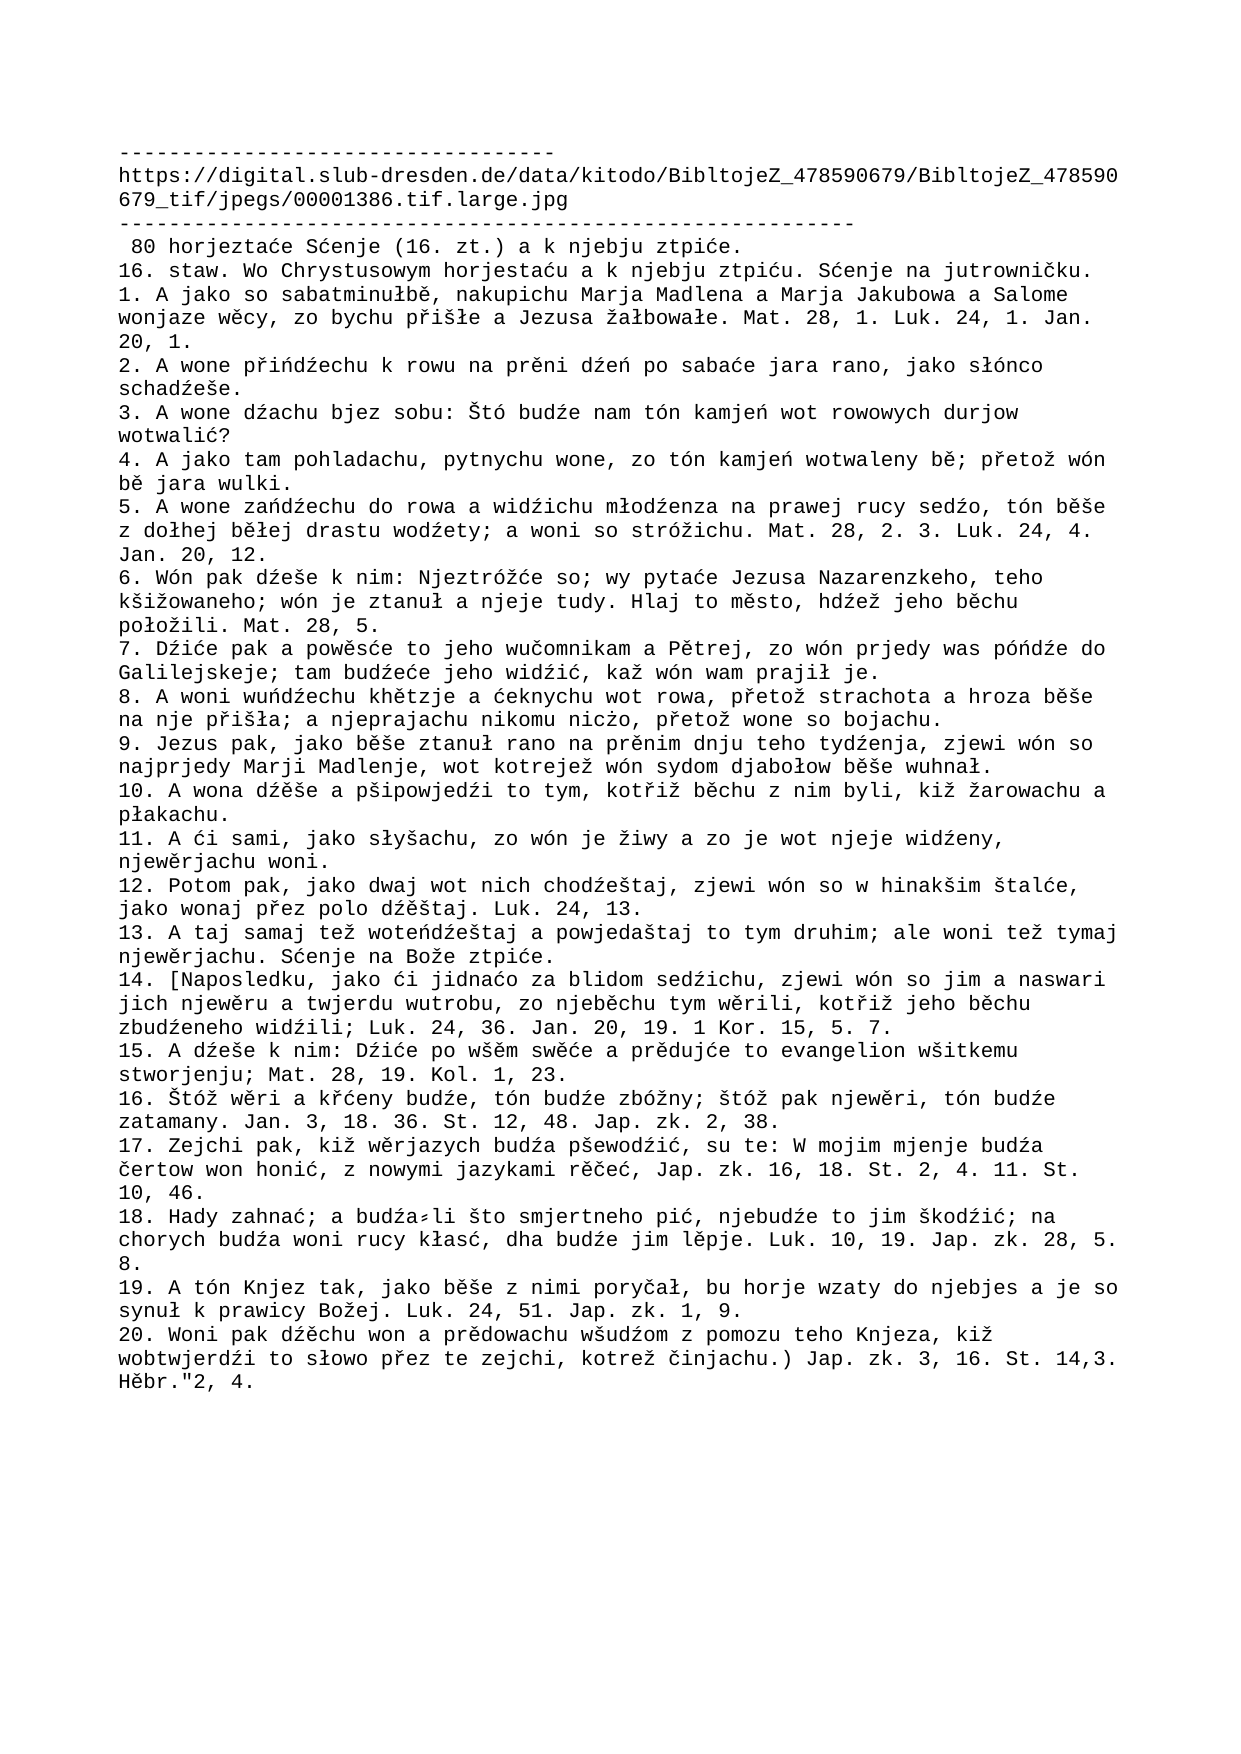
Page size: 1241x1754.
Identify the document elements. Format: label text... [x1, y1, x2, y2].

text 15. A dźeše k nim: Dźiće po wšěm swěće a prědujće to evangelion wšitkemu stworjenju; Mat. 28, 19. Kol. 1, 23. [118, 1040, 1122, 1088]
text 19. A tón Knjez tak, jako běše z nimi poryčał, bu horje wzaty do njebjes a je so synuł k prawicy Božej. Luk. 24, 51. Jap. zk. 1, 9. [118, 1277, 1122, 1324]
text 16. staw. Wo Chrystusowym horjestaću a k njebju ztpiću. Sćenje na jutrowničku. [118, 260, 1122, 284]
text 2. A wone přińdźechu k rowu na prěni dźeń po sabaće jara rano, jako słónco schadźeše. [118, 354, 1122, 402]
text 6. Wón pak dźeše k nim: Njeztróžće so; wy pytaće Jezusa Nazarenzkeho, teho kšižowaneho; wón je ztanuł a njeje tudy. Hlaj to město, hdźež jeho běchu połožili. Mat. 28, 5. [118, 567, 1122, 638]
text 7. Dźiće pak a powěsće to jeho wučomnikam a Pětrej, zo wón prjedy was póńdźe do Galilejskeje; tam budźeće jeho widźić, kaž wón wam prajił je. [118, 638, 1122, 686]
text 17. Zejchi pak, kiž wěrjazych budźa pšewodźić, su te: W mojim mjenje budźa čertow won honić, z nowymi jazykami rěčeć, Jap. zk. 16, 18. St. 2, 4. 11. St. 10, 46. [118, 1135, 1122, 1206]
text 16. Štóž wěri a křćeny budźe, tón budźe zbóžny; štóž pak njewěri, tón budźe zatamany. Jan. 3, 18. 36. St. 12, 48. Jap. zk. 2, 38. [118, 1088, 1122, 1135]
text 10. A wona dźěše a pšipowjedźi to tym, kotřiž běchu z nim byli, kiž žarowachu a płakachu. [118, 780, 1122, 827]
text 80 horjeztaće Sćenje (16. zt.) a k njebju ztpiće. [118, 236, 1122, 260]
text 4. A jako tam pohladachu, pytnychu wone, zo tón kamjeń wotwaleny bě; přetož wón bě jara wulki. [118, 449, 1122, 496]
text 1. A jako so sabatminułbě, nakupichu Marja Madlena a Marja Jakubowa a Salome wonjaze wěcy, zo bychu přišłe a Jezusa žałbowałe. Mat. 28, 1. Luk. 24, 1. Jan. 20, 1. [118, 284, 1122, 354]
text 5. A wone zańdźechu do rowa a widźichu młodźenza na prawej rucy sedźo, tón běše z dołhej běłej drastu wodźety; a woni so stróžichu. Mat. 28, 2. 3. Luk. 24, 4. Jan. 20, 12. [118, 496, 1122, 567]
text 14. [Naposledku, jako ći jidnaćo za blidom sedźichu, zjewi wón so jim a naswari jich njewěru a twjerdu wutrobu, zo njeběchu tym wěrili, kotřiž jeho běchu zbudźeneho widźili; Luk. 24, 36. Jan. 20, 19. 1 Kor. 15, 5. 7. [118, 969, 1122, 1040]
text 11. A ći sami, jako słyšachu, zo wón je žiwy a zo je wot njeje widźeny, njewěrjachu woni. [118, 827, 1122, 875]
text 13. A taj samaj tež woteńdźeštaj a powjedaštaj to tym druhim; ale woni tež tymaj njewěrjachu. Sćenje na Bože ztpiće. [118, 922, 1122, 969]
text 3. A wone dźachu bjez sobu: Štó budźe nam tón kamjeń wot rowowych durjow wotwalić? [118, 402, 1122, 449]
text ----------------------------------- https://digital.slub-dresden.de/data/kitodo/BibltojeZ_478590679/BibltojeZ_478590679_tif/jpegs/00001386.tif.large.jpg ----------------------------------------------------------- [118, 142, 1122, 236]
text 12. Potom pak, jako dwaj wot nich chodźeštaj, zjewi wón so w hinakšim štalće, jako wonaj přez polo dźěštaj. Luk. 24, 13. [118, 875, 1122, 922]
text 20. Woni pak dźěchu won a prědowachu wšudźom z pomozu teho Knjeza, kiž wobtwjerdźi to słowo přez te zejchi, kotrež činjachu.) Jap. zk. 3, 16. St. 14,3. Hěbr."2, 4. [118, 1324, 1122, 1395]
text 8. A woni wuńdźechu khětzje a ćeknychu wot rowa, přetož strachota a hroza běše na nje přišła; a njeprajachu nikomu nicżo, přetož wone so bojachu. [118, 686, 1122, 733]
text 18. Hady zahnać; a budźa⸗li što smjertneho pić, njebudźe to jim škodźić; na chorych budźa woni rucy kłasć, dha budźe jim lěpje. Luk. 10, 19. Jap. zk. 28, 5. 8. [118, 1206, 1122, 1277]
text 9. Jezus pak, jako běše ztanuł rano na prěnim dnju teho tydźenja, zjewi wón so najprjedy Marji Madlenje, wot kotrejež wón sydom djabołow běše wuhnał. [118, 733, 1122, 780]
